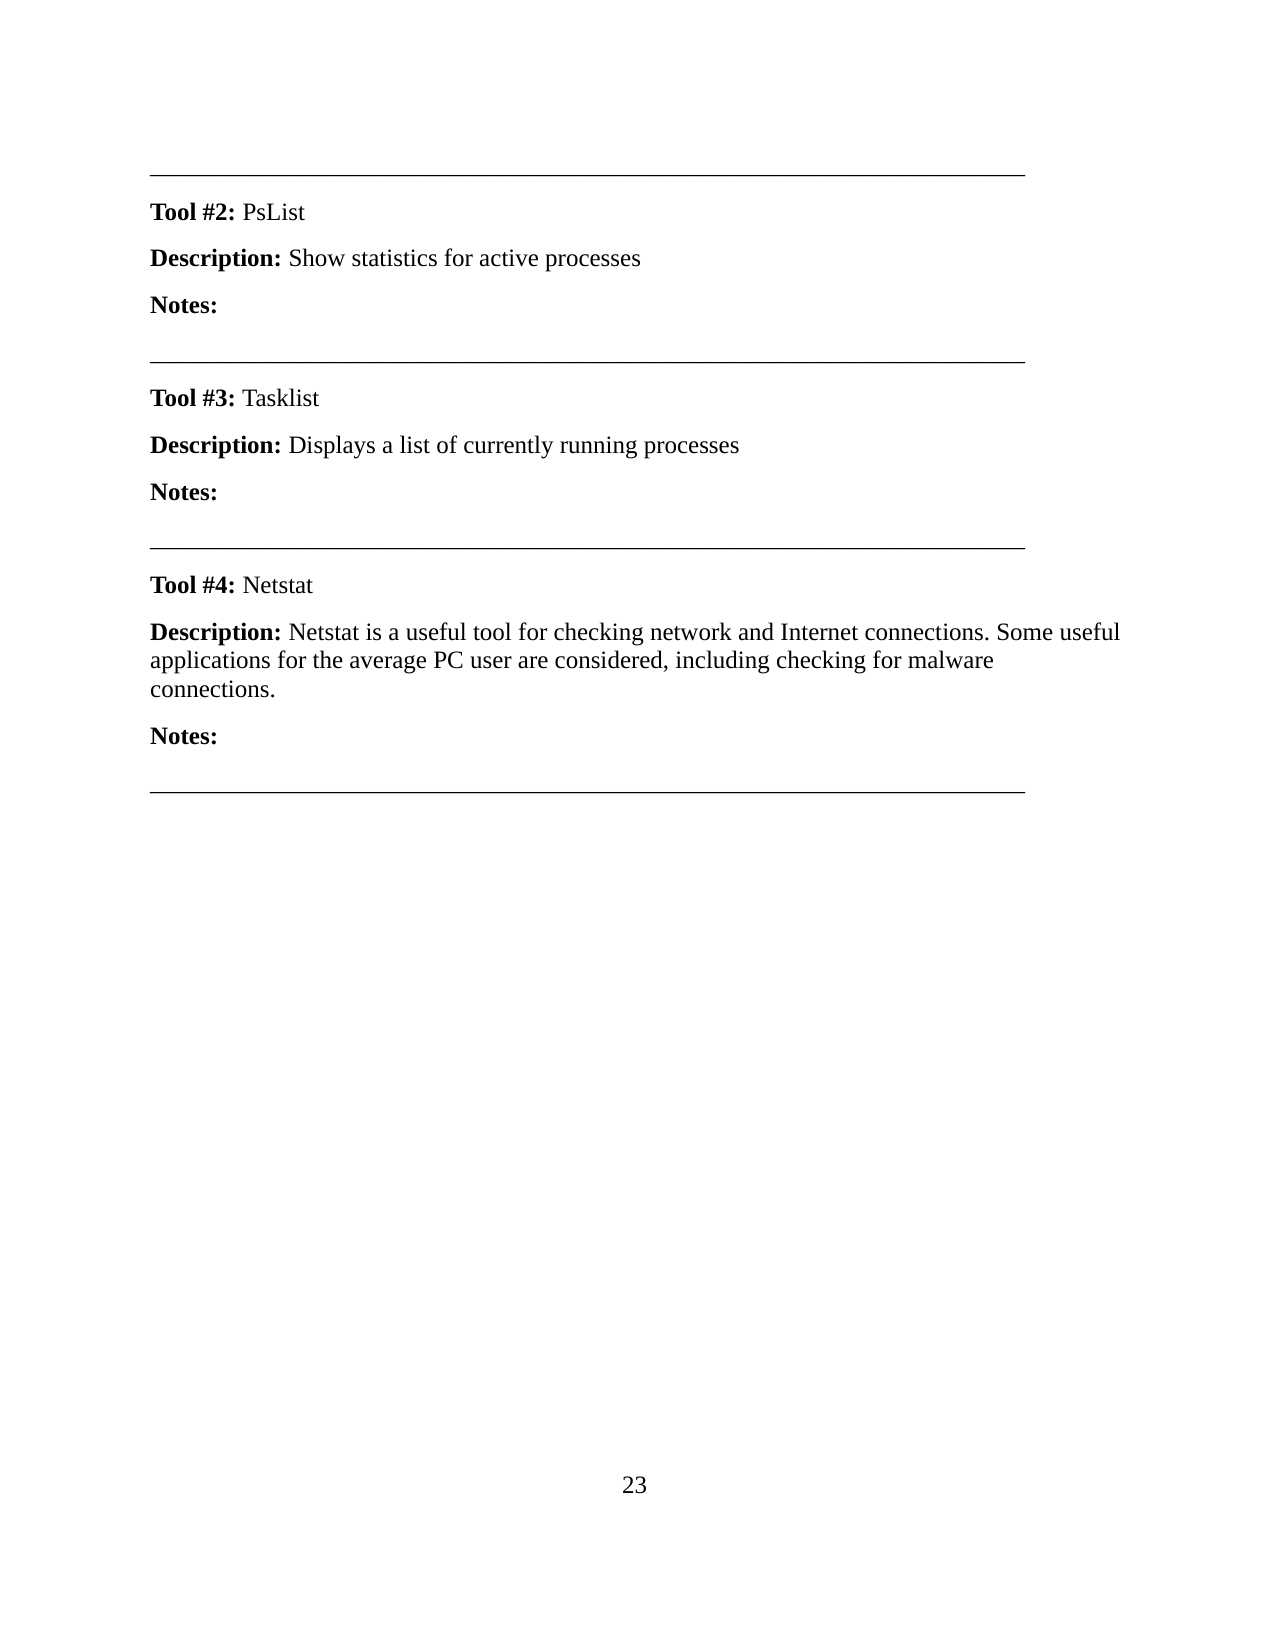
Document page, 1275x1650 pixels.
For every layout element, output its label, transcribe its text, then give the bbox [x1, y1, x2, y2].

text Description: Displays a list of currently running processes [150, 430, 1125, 459]
text Tool #4: Netstat [150, 570, 1125, 599]
text ______________________________________________________________________ [150, 150, 1125, 179]
text Tool #3: Tasklist [150, 383, 1125, 412]
text ______________________________________________________________________ [150, 767, 1125, 796]
text Description: Show statistics for active processes [150, 243, 1125, 272]
text Description: Netstat is a useful tool for checking network and Internet connections. Some useful applications for the average PC user are considered, including checking for malware connections. [150, 617, 1125, 703]
text ______________________________________________________________________ [150, 523, 1125, 552]
text Notes: [150, 477, 1125, 505]
text Notes: [150, 721, 1125, 749]
text ______________________________________________________________________ [150, 337, 1125, 365]
text Notes: [150, 290, 1125, 319]
text Tool #2: PsList [150, 197, 1125, 225]
